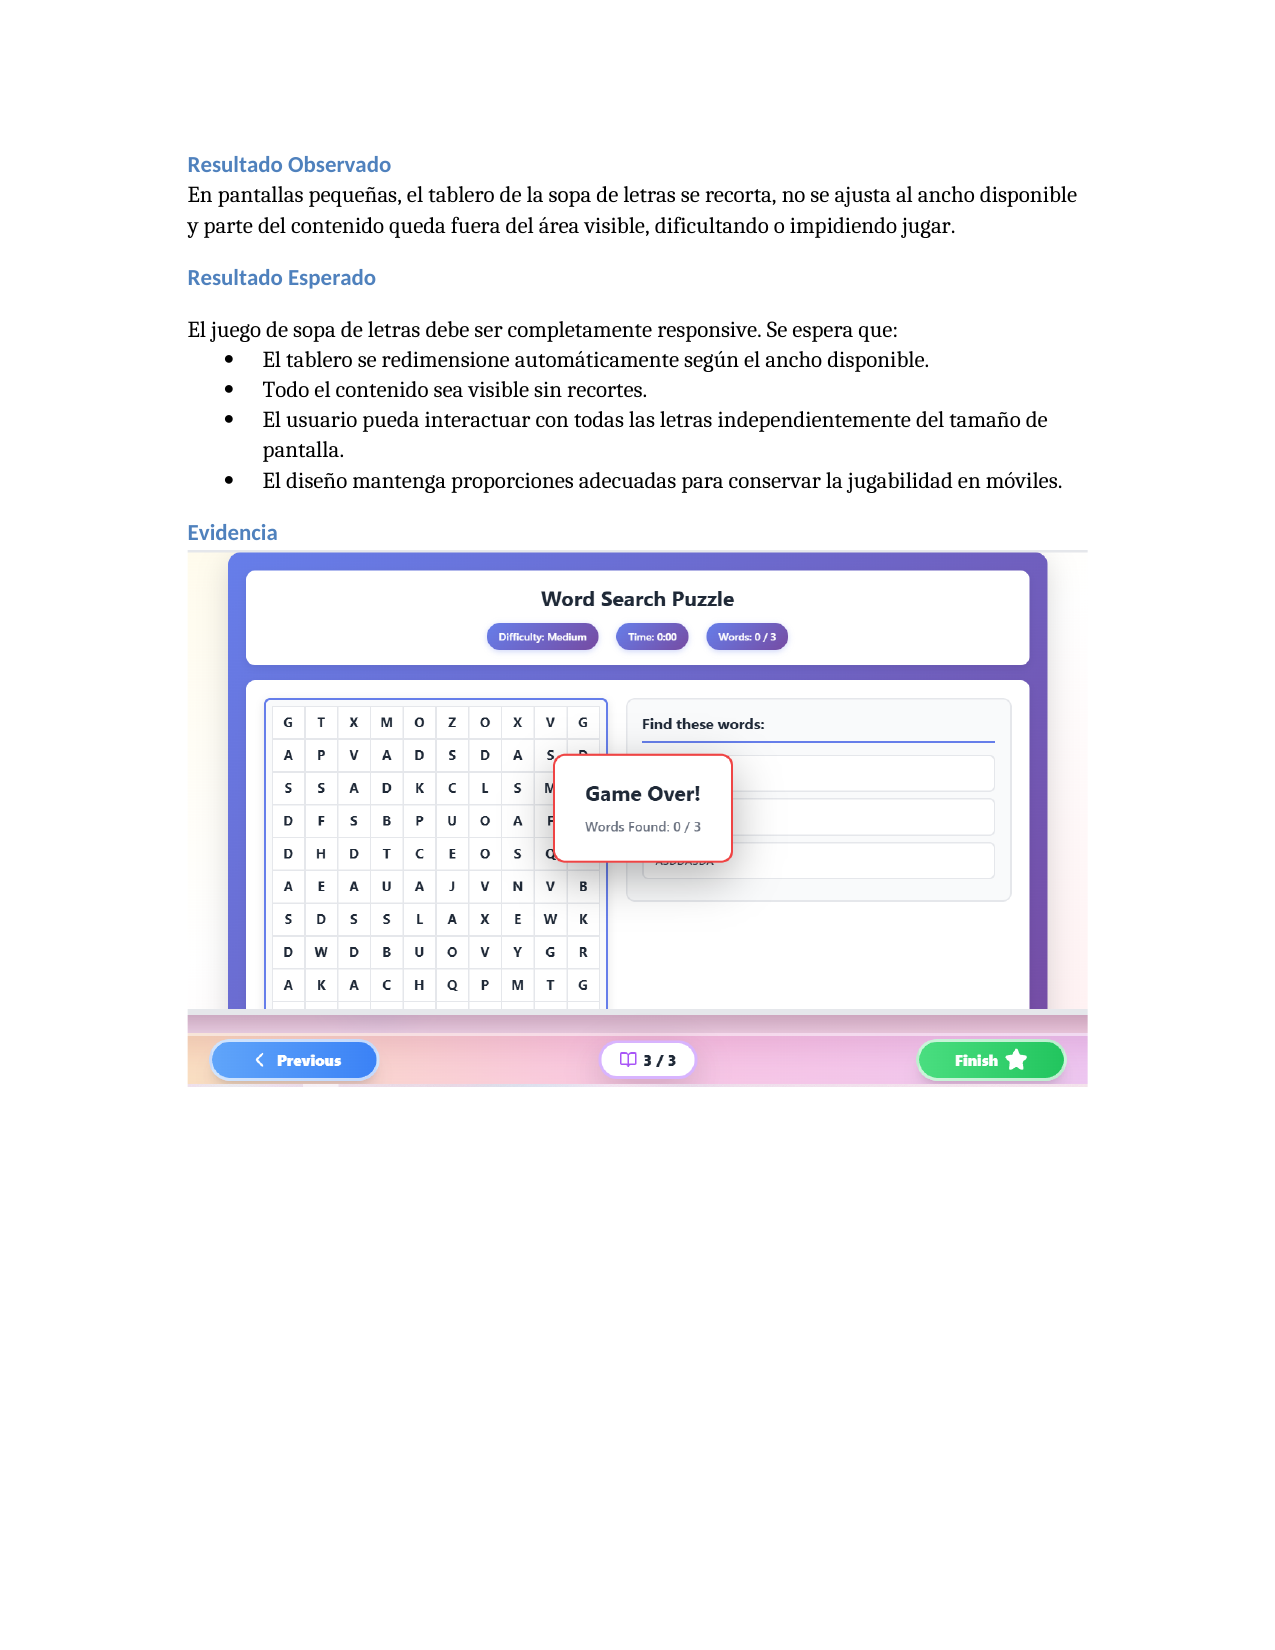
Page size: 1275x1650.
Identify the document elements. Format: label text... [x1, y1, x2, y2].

list El usuario pueda interactuar con todas las letras independientemente del tamaño de pantalla. [225, 407, 1087, 464]
subtitle Resultado Esperado [187, 263, 1087, 291]
subtitle El juego de sopa de letras debe ser completamente responsive. Se espera que: [187, 316, 1087, 343]
text En pantallas pequeñas, el tablero de la sopa de letras se recorta, no se ajusta al ancho disponible y parte del contenido queda fuera del área visible, dificultando o impidiendo jugar. [187, 182, 1087, 239]
subtitle Resultado Observado [187, 150, 1087, 178]
list Todo el contenido sea visible sin recortes. [225, 377, 1087, 403]
list El diseño mantenga proporciones adecuadas para conservar la jugabilidad en móviles. [225, 467, 1087, 494]
picture [187, 550, 1088, 1087]
subtitle Evidencia [187, 518, 1087, 547]
list El tablero se redimensione automáticamente según el ancho disponible. [225, 347, 1087, 373]
